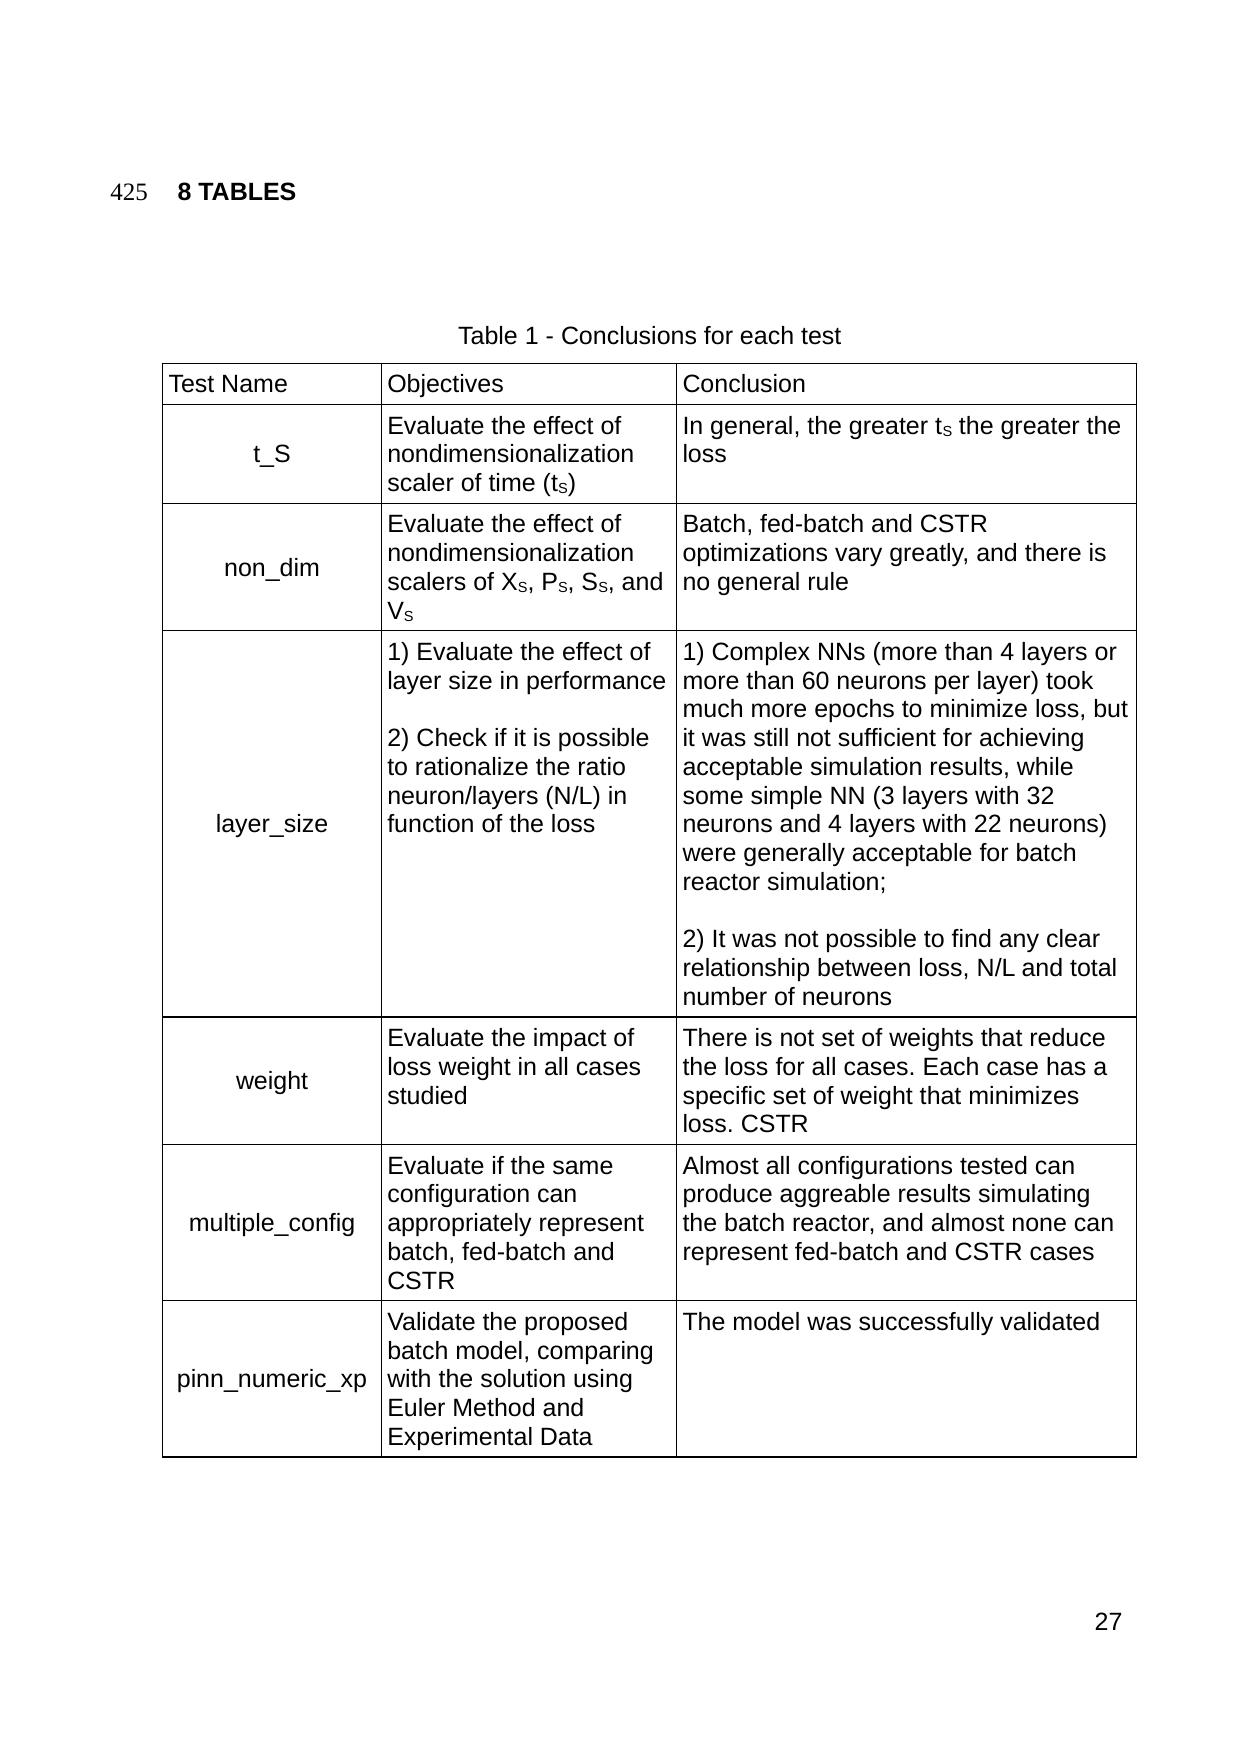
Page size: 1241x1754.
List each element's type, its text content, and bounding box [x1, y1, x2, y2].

table_cell Evaluate the impact of loss weight in all cases studied [382, 1018, 676, 1144]
table_cell 1) Complex NNs (more than 4 layers or more than 60 neurons per layer) took much more epochs to minimize loss, but it was still not sufficient for achieving acceptable simulation results, while some simple NN (3 layers with 32 neurons and 4 layers with 22 neurons) were generally acceptable for batch reactor simulation; 2) It was not possible to find any clear relationship between loss, N/L and total number of neurons [677, 631, 1136, 1016]
table_header Conclusion [677, 364, 1136, 404]
table_cell In general, the greater tS the greater the loss [677, 405, 1136, 503]
table_cell The model was successfully validated [677, 1301, 1136, 1456]
table_cell 1) Evaluate the effect of layer size in performance 2) Check if it is possible to rationalize the ratio neuron/layers (N/L) in function of the loss [382, 631, 676, 1016]
table_cell non_dim [163, 504, 381, 630]
table_cell Validate the proposed batch model, comparing with the solution using Euler Method and Experimental Data [382, 1301, 676, 1456]
table_cell Evaluate the effect of nondimensionalization scaler of time (tS) [382, 405, 676, 503]
table_cell There is not set of weights that reduce the loss for all cases. Each case has a specific set of weight that minimizes loss. CSTR [677, 1018, 1136, 1144]
table_cell pinn_numeric_xp [163, 1301, 381, 1456]
table_cell Almost all configurations tested can produce aggreable results simulating the batch reactor, and almost none can represent fed-batch and CSTR cases [677, 1145, 1136, 1300]
table_header Objectives [382, 364, 676, 404]
table_cell Evaluate if the same configuration can appropriately represent batch, fed-batch and CSTR [382, 1145, 676, 1300]
table_cell layer_size [163, 631, 381, 1016]
text Table 1 - Conclusions for each test [177, 321, 1122, 350]
subtitle Tables [177, 177, 1122, 206]
table_header Test Name [163, 364, 381, 404]
table_cell Batch, fed-batch and CSTR optimizations vary greatly, and there is no general rule [677, 504, 1136, 630]
table_cell weight [163, 1018, 381, 1144]
table_cell t_S [163, 405, 381, 503]
table_cell Evaluate the effect of nondimensionalization scalers of XS, PS, SS, and VS [382, 504, 676, 630]
table_cell multiple_config [163, 1145, 381, 1300]
